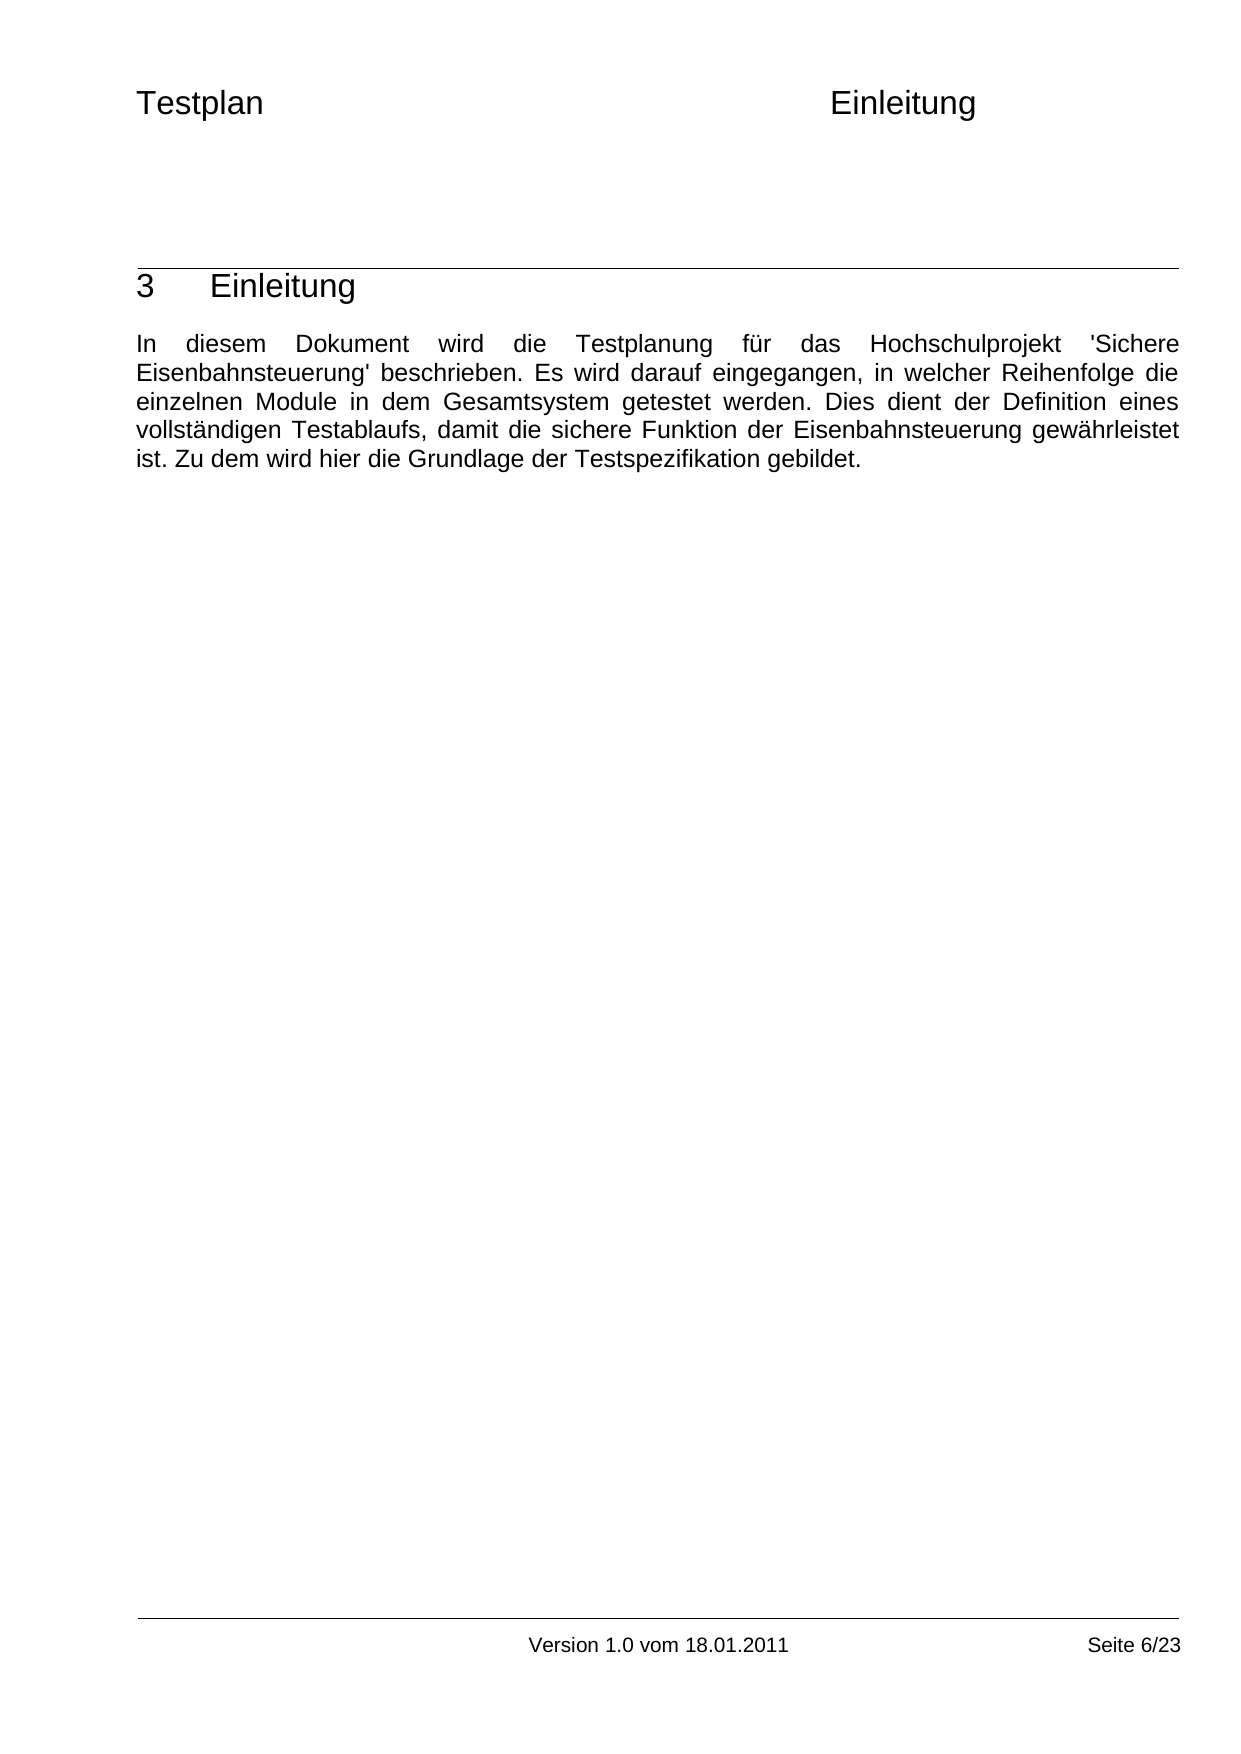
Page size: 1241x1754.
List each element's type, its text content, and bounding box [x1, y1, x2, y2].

subtitle Einleitung [136, 289, 350, 304]
subtitle Einleitung [349, 289, 1181, 304]
text In diesem Dokument wird die Testplanung für das Hochschulprojekt 'Sichere Eisenbahnsteuerung' beschrieben. Es wird darauf eingegangen, in welcher Reihenfolge die einzelnen Module in dem Gesamtsystem getestet werden. Dies dient der Definition eines vollständigen Testablaufs, damit die sichere Funktion der Eisenbahnsteuerung gewährleistet ist. Zu dem wird hier die Grundlage der Testspezifikation gebildet. [136, 329, 1181, 473]
